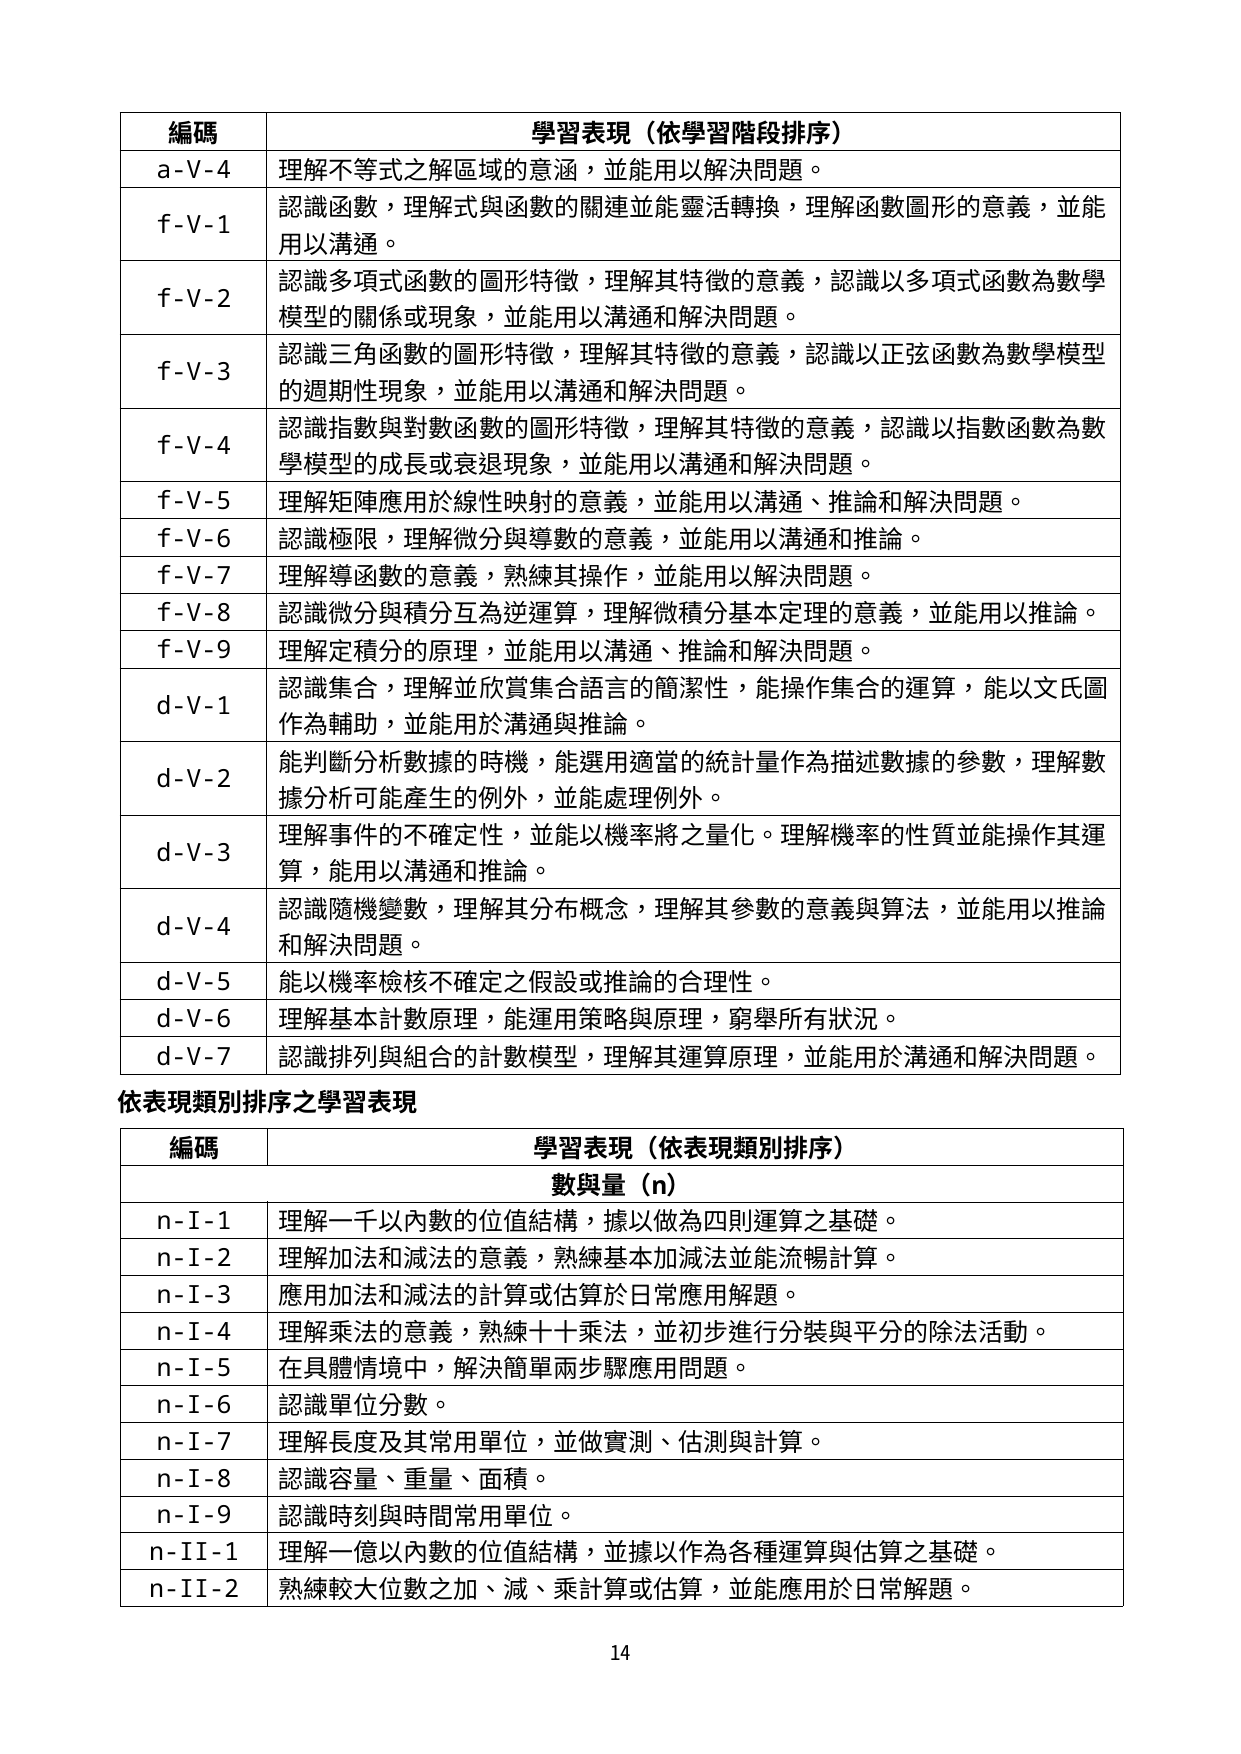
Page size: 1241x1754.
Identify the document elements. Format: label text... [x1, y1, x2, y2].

table_cell 認識單位分數。 [268, 1386, 1123, 1422]
table_cell 能以機率檢核不確定之假設或推論的合理性。 [267, 963, 1120, 999]
table_cell 理解基本計數原理，能運用策略與原理，窮舉所有狀況。 [267, 1000, 1120, 1036]
table_cell 理解導函數的意義，熟練其操作，並能用以解決問題。 [267, 557, 1120, 593]
table_cell n-I-9 [121, 1497, 267, 1532]
table_cell 在具體情境中，解決簡單兩步驟應用問題。 [268, 1350, 1123, 1385]
table_cell 理解矩陣應用於線性映射的意義，並能用以溝通、推論和解決問題。 [267, 482, 1120, 518]
table_cell f-V-9 [121, 631, 266, 667]
text 依表現類別排序之學習表現 [117, 1074, 1120, 1120]
table_cell 應用加法和減法的計算或估算於日常應用解題。 [268, 1276, 1123, 1312]
table_cell d-V-7 [121, 1037, 266, 1073]
table_header 編碼 [121, 113, 266, 149]
table_cell d-V-1 [121, 669, 266, 741]
table_cell f-V-3 [121, 335, 266, 407]
table_cell n-I-8 [121, 1460, 267, 1496]
table_cell f-V-7 [121, 557, 266, 593]
table_cell f-V-1 [121, 188, 266, 260]
table_cell d-V-5 [121, 963, 266, 999]
table_cell 認識三角函數的圖形特徵，理解其特徵的意義，認識以正弦函數為數學模型的週期性現象，並能用以溝通和解決問題。 [267, 335, 1120, 407]
table_cell n-I-4 [121, 1313, 267, 1348]
table_cell d-V-6 [121, 1000, 266, 1036]
table_cell 理解事件的不確定性，並能以機率將之量化。理解機率的性質並能操作其運算，能用以溝通和推論。 [267, 816, 1120, 888]
table_cell 認識時刻與時間常用單位。 [268, 1497, 1123, 1532]
table_cell d-V-4 [121, 889, 266, 962]
table_cell 能判斷分析數據的時機，能選用適當的統計量作為描述數據的參數，理解數據分析可能產生的例外，並能處理例外。 [267, 742, 1120, 814]
table_cell 理解定積分的原理，並能用以溝通、推論和解決問題。 [267, 631, 1120, 667]
table_cell 理解乘法的意義，熟練十十乘法，並初步進行分裝與平分的除法活動。 [268, 1313, 1123, 1348]
table_cell 認識微分與積分互為逆運算，理解微積分基本定理的意義，並能用以推論。 [267, 594, 1120, 630]
table_cell d-V-2 [121, 742, 266, 814]
table_header 學習表現（依學習階段排序） [267, 113, 1120, 149]
table_cell n-I-1 [121, 1203, 267, 1238]
table_cell 認識容量、重量、面積。 [268, 1460, 1123, 1496]
table_cell 認識函數，理解式與函數的關連並能靈活轉換，理解函數圖形的意義，並能用以溝通。 [267, 188, 1120, 260]
table_cell 認識多項式函數的圖形特徵，理解其特徵的意義，認識以多項式函數為數學模型的關係或現象，並能用以溝通和解決問題。 [267, 261, 1120, 334]
table_cell 理解不等式之解區域的意涵，並能用以解決問題。 [267, 151, 1120, 187]
table_cell n-II-2 [121, 1570, 267, 1606]
table_cell a-V-4 [121, 151, 266, 187]
table_cell f-V-6 [121, 519, 266, 556]
table_cell 數與量（n） [121, 1166, 1123, 1201]
table_cell d-V-3 [121, 816, 266, 888]
table_cell 認識極限，理解微分與導數的意義，並能用以溝通和推論。 [267, 519, 1120, 556]
table_cell 理解加法和減法的意義，熟練基本加減法並能流暢計算。 [268, 1239, 1123, 1275]
table_cell n-I-5 [121, 1350, 267, 1385]
table_header 編碼 [121, 1129, 267, 1164]
table_cell f-V-5 [121, 482, 266, 518]
table_cell 理解一千以內數的位值結構，據以做為四則運算之基礎。 [268, 1203, 1123, 1238]
table_cell 理解一億以內數的位值結構，並據以作為各種運算與估算之基礎。 [268, 1533, 1123, 1569]
table_cell 認識指數與對數函數的圖形特徵，理解其特徵的意義，認識以指數函數為數學模型的成長或衰退現象，並能用以溝通和解決問題。 [267, 409, 1120, 481]
table_cell f-V-4 [121, 409, 266, 481]
table_cell n-I-3 [121, 1276, 267, 1312]
table_cell n-I-7 [121, 1423, 267, 1459]
table_cell n-II-1 [121, 1533, 267, 1569]
table_cell n-I-6 [121, 1386, 267, 1422]
table_cell f-V-2 [121, 261, 266, 334]
table_cell f-V-8 [121, 594, 266, 630]
table_cell 熟練較大位數之加、減、乘計算或估算，並能應用於日常解題。 [268, 1570, 1123, 1606]
table_header 學習表現（依表現類別排序） [268, 1129, 1123, 1164]
table_cell 認識集合，理解並欣賞集合語言的簡潔性，能操作集合的運算，能以文氏圖作為輔助，並能用於溝通與推論。 [267, 669, 1120, 741]
table_cell 認識隨機變數，理解其分布概念，理解其參數的意義與算法，並能用以推論和解決問題。 [267, 889, 1120, 962]
table_cell 理解長度及其常用單位，並做實測、估測與計算。 [268, 1423, 1123, 1459]
table_cell 認識排列與組合的計數模型，理解其運算原理，並能用於溝通和解決問題。 [267, 1037, 1120, 1073]
table_cell n-I-2 [121, 1239, 267, 1275]
